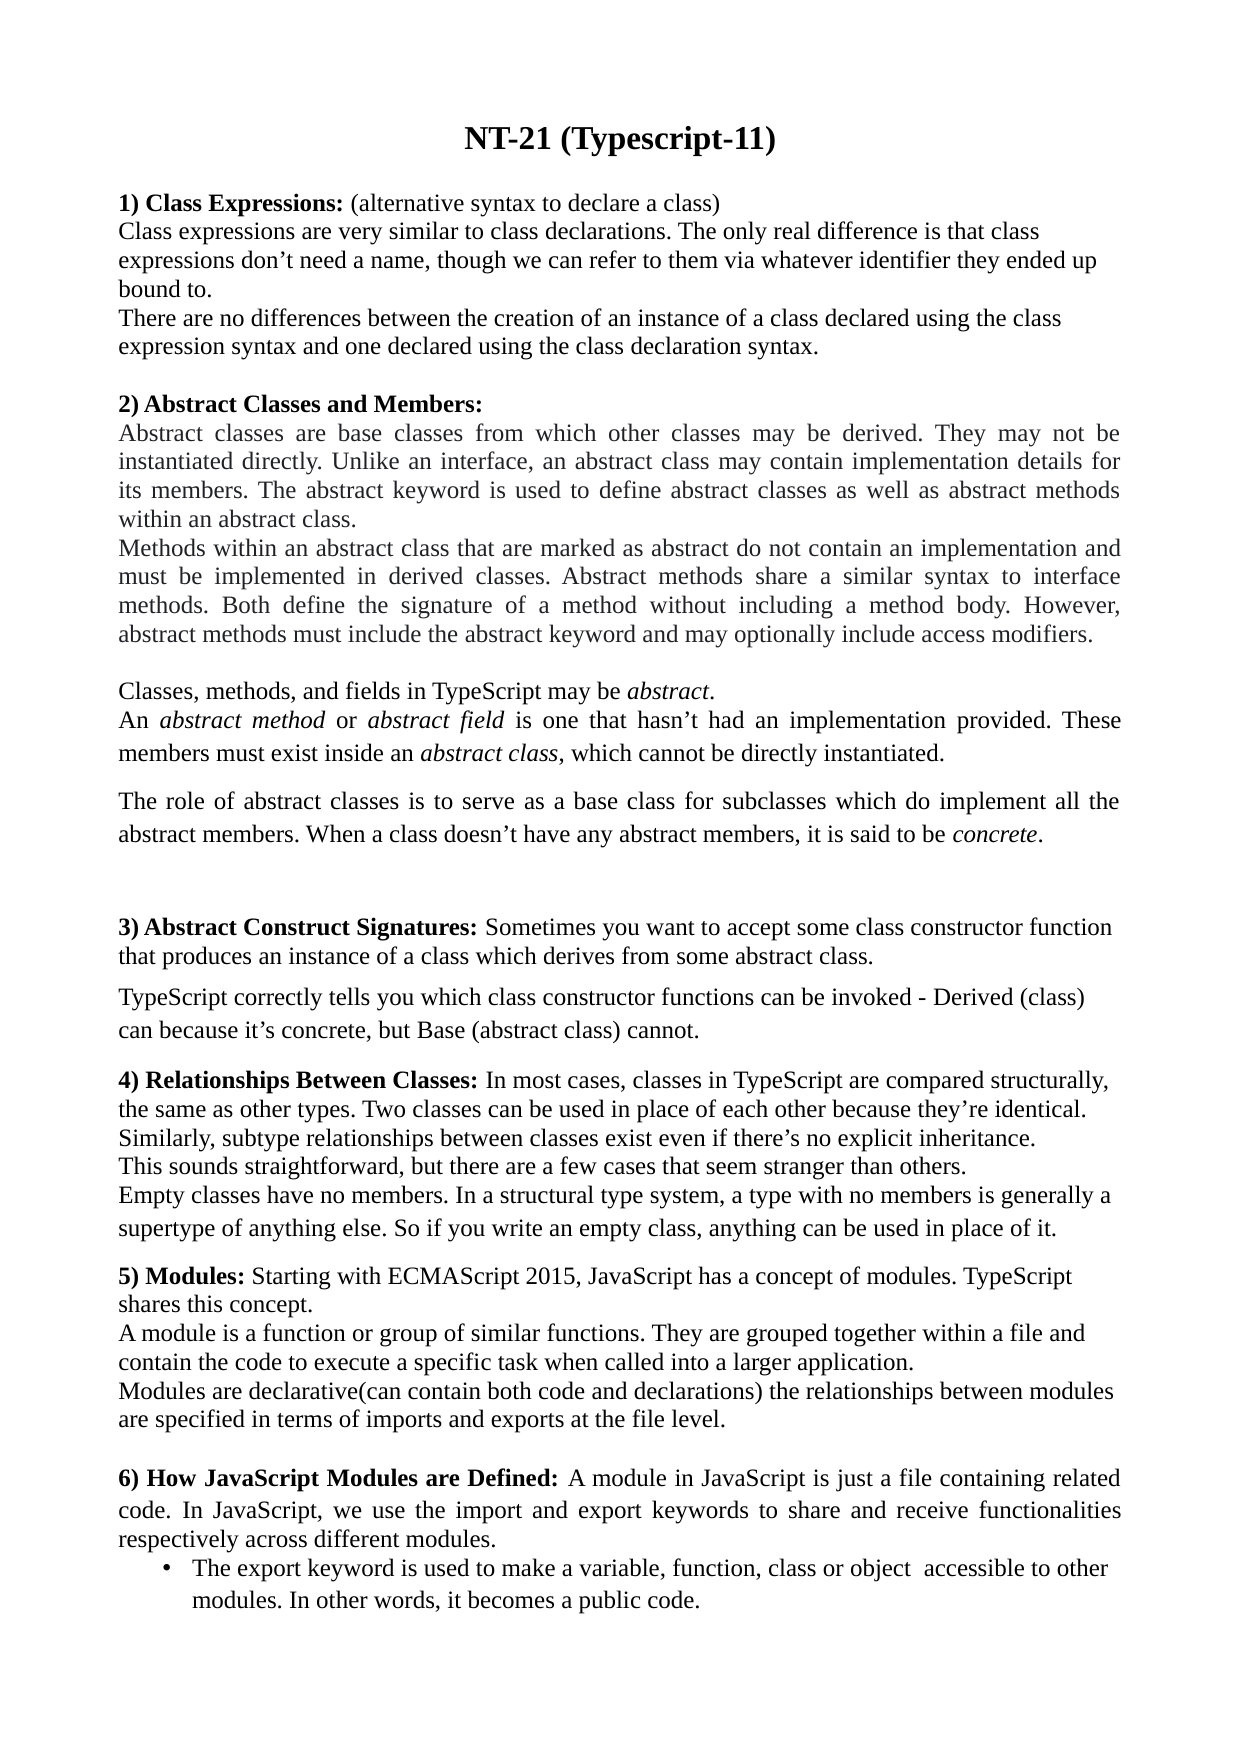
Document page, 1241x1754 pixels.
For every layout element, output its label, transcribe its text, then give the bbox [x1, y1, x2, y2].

text Empty classes have no members. In a structural type system, a type with no members is generally a supertype of anything else. So if you write an empty class, anything can be used in place of it. [118, 1180, 1122, 1242]
text TypeScript correctly tells you which class constructor functions can be invoked - Derived (class) can because it’s concrete, but Base (abstract class) cannot. [118, 982, 1122, 1044]
text 1) Class Expressions: (alternative syntax to declare a class) [118, 188, 1122, 216]
subtitle 3) Abstract Construct Signatures: Sometimes you want to accept some class constructor function that produces an instance of a class which derives from some abstract class. [118, 910, 1122, 969]
text Modules are declarative(can contain both code and declarations) the relationships between modules are specified in terms of imports and exports at the file level. [118, 1376, 1122, 1433]
list The export keyword is used to make a variable, function, class or object accessible to other modules. In other words, it becomes a public code. [162, 1553, 1122, 1614]
text This sounds straightforward, but there are a few cases that seem stranger than others. [118, 1151, 1122, 1180]
text 6) How JavaScript Modules are Defined: A module in JavaScript is just a file containing related code. In JavaScript, we use the import and export keywords to share and receive functionalities respectively across different modules. [118, 1462, 1122, 1553]
text Classes, methods, and fields in TypeScript may be abstract. [118, 676, 1122, 705]
text Abstract classes are base classes from which other classes may be derived. They may not be instantiated directly. Unlike an interface, an abstract class may contain implementation details for its members. The abstract keyword is used to define abstract classes as well as abstract methods within an abstract class. [118, 418, 1122, 533]
text NT-21 (Typescript-11) [118, 118, 1122, 156]
text The role of abstract classes is to serve as a base class for subclasses which do implement all the abstract members. When a class doesn’t have any abstract members, it is said to be concrete. [118, 786, 1122, 847]
text A module is a function or group of similar functions. They are grouped together within a file and contain the code to execute a specific task when called into a larger application. [118, 1318, 1122, 1376]
text 4) Relationships Between Classes: In most cases, classes in TypeScript are compared structurally, the same as other types. Two classes can be used in place of each other because they’re identical. Similarly, subtype relationships between classes exist even if there’s no explicit inheritance. [118, 1063, 1122, 1151]
text An abstract method or abstract field is one that hasn’t had an implementation provided. These members must exist inside an abstract class, which cannot be directly instantiated. [118, 705, 1122, 767]
text Class expressions are very similar to class declarations. The only real difference is that class expressions don’t need a name, though we can refer to them via whatever identifier they ended up bound to. There are no differences between the creation of an instance of a class declared using the class expression syntax and one declared using the class declaration syntax. [118, 216, 1122, 360]
text 5) Modules: Starting with ECMAScript 2015, JavaScript has a concept of modules. TypeScript shares this concept. [118, 1261, 1122, 1318]
text Methods within an abstract class that are marked as abstract do not contain an implementation and must be implemented in derived classes. Abstract methods share a similar syntax to interface methods. Both define the signature of a method without including a method body. However, abstract methods must include the abstract keyword and may optionally include access modifiers. [118, 533, 1122, 648]
text 2) Abstract Classes and Members: [118, 389, 1122, 418]
